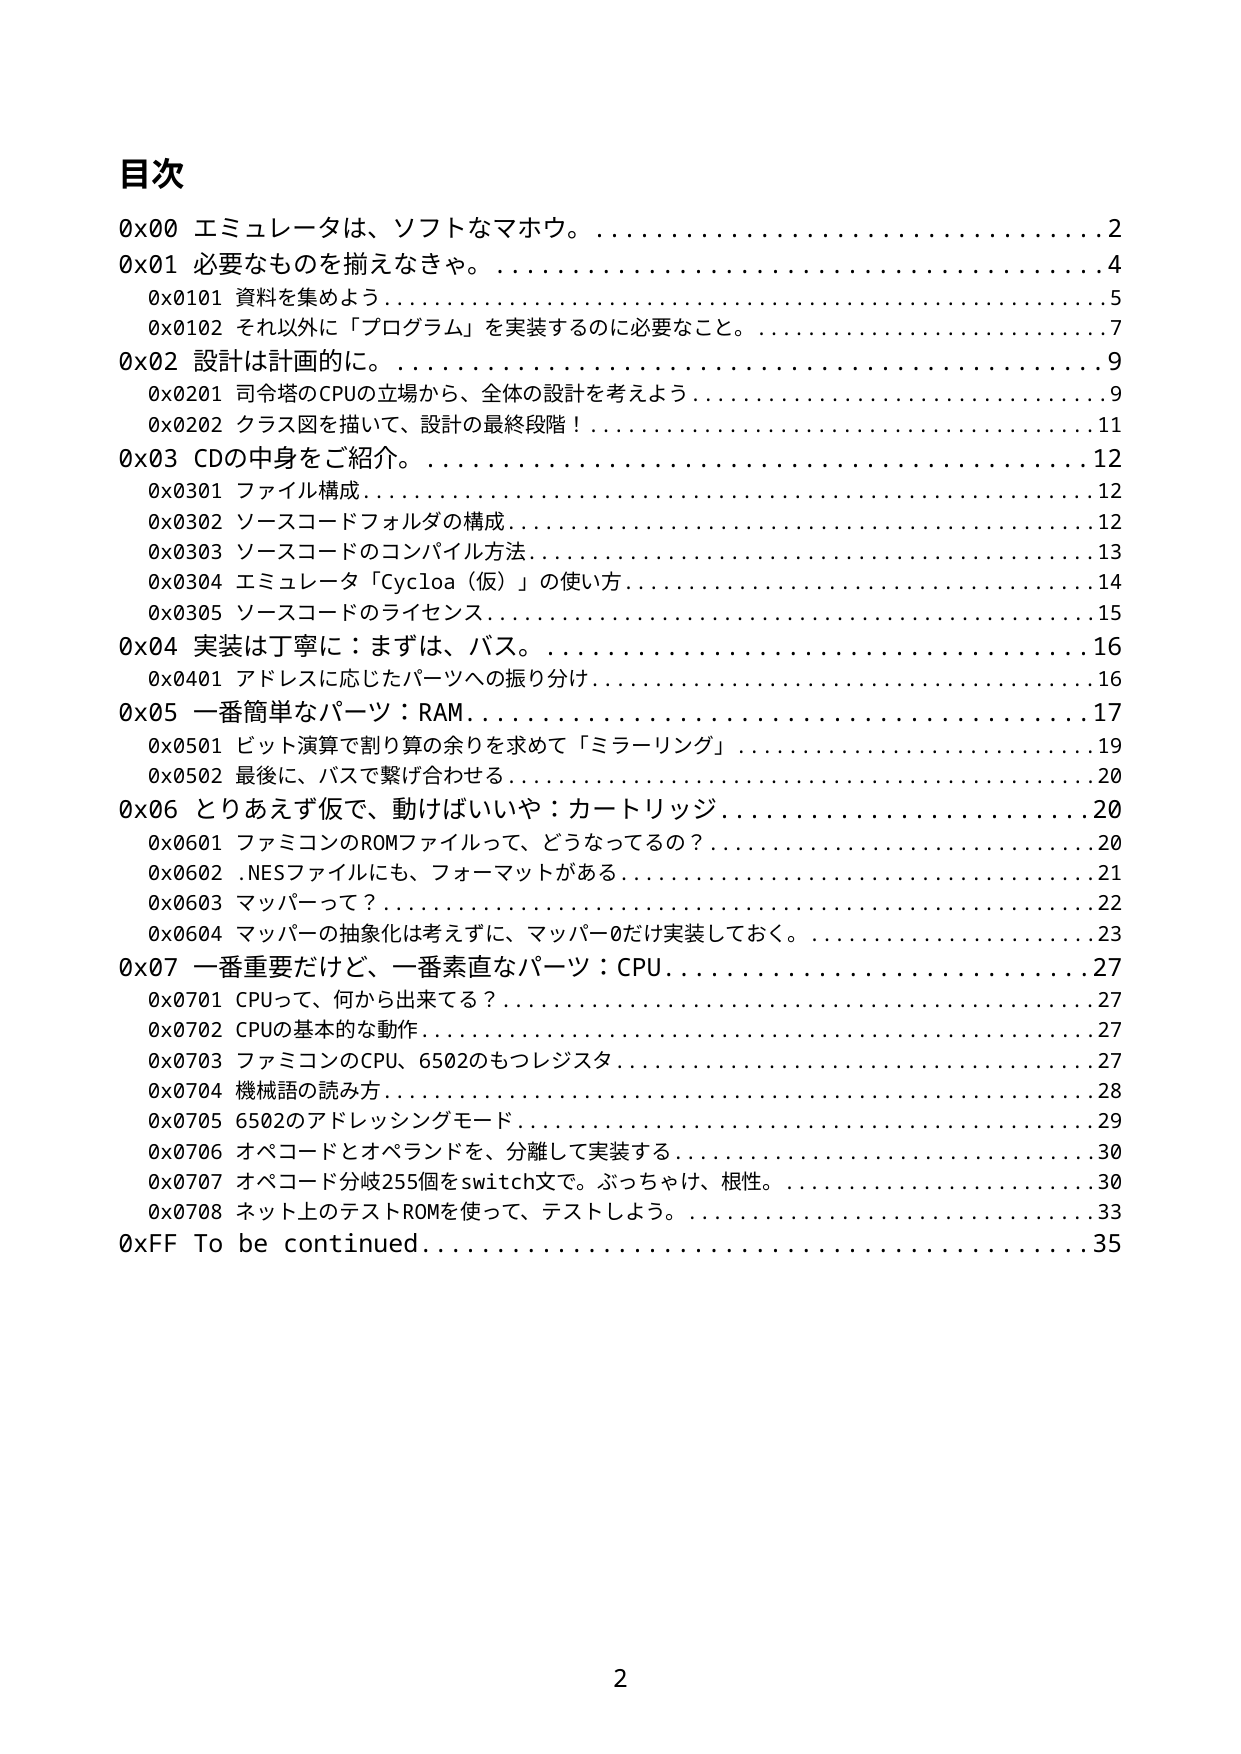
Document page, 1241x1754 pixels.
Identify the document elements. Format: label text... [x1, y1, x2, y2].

text 0x0707 オペコード分岐255個をswitch文で。ぶっちゃけ、根性。 30 [148, 1165, 1122, 1196]
text 0x0603 マッパーって？ 22 [148, 886, 1122, 917]
text 0x0502 最後に、バスで繋げ合わせる 20 [148, 759, 1122, 789]
text 0x06 とりあえず仮で、動けばいいや：カートリッジ 20 [118, 789, 1122, 826]
text 0x0301 ファイル構成 12 [148, 474, 1122, 505]
text 0x0706 オペコードとオペランドを、分離して実装する 30 [148, 1135, 1122, 1165]
text 0x05 一番簡単なパーツ：RAM 17 [118, 693, 1122, 729]
text 0x0708 ネット上のテストROMを使って、テストしよう。 33 [148, 1196, 1122, 1226]
text 0x0201 司令塔のCPUの立場から、全体の設計を考えよう 9 [148, 378, 1122, 408]
text 0xFF To be continued... 35 [118, 1226, 1122, 1260]
text 0x0602 .NESファイルにも、フォーマットがある 21 [148, 856, 1122, 886]
text 0x01 必要なものを揃えなきゃ。 4 [118, 244, 1122, 281]
text 0x0604 マッパーの抽象化は考えずに、マッパー0だけ実装しておく。 23 [148, 917, 1122, 947]
text 0x0501 ビット演算で割り算の余りを求めて「ミラーリング」 19 [148, 729, 1122, 759]
text 0x00 エミュレータは、ソフトなマホウ。 2 [118, 208, 1122, 244]
text 0x0202 クラス図を描いて、設計の最終段階！ 11 [148, 408, 1122, 438]
text 0x0304 エミュレータ「Cycloa（仮）」の使い方 14 [148, 566, 1122, 596]
text 0x0601 ファミコンのROMファイルって、どうなってるの？ 20 [148, 826, 1122, 856]
text 0x0302 ソースコードフォルダの構成 12 [148, 505, 1122, 535]
text 0x0702 CPUの基本的な動作 27 [148, 1014, 1122, 1044]
text 0x0401 アドレスに応じたパーツへの振り分け 16 [148, 662, 1122, 693]
text 0x07 一番重要だけど、一番素直なパーツ：CPU 27 [118, 947, 1122, 983]
text 0x0102 それ以外に「プログラム」を実装するのに必要なこと。 7 [148, 311, 1122, 341]
text 0x0703 ファミコンのCPU、6502のもつレジスタ 27 [148, 1044, 1122, 1074]
text 0x0705 6502のアドレッシングモード 29 [148, 1104, 1122, 1135]
text 0x0303 ソースコードのコンパイル方法 13 [148, 535, 1122, 566]
text 0x04 実装は丁寧に：まずは、バス。 16 [118, 626, 1122, 662]
text 0x0101 資料を集めよう 5 [148, 281, 1122, 311]
text 0x02 設計は計画的に。 9 [118, 341, 1122, 378]
text 0x0701 CPUって、何から出来てる？ 27 [148, 983, 1122, 1014]
text 0x0305 ソースコードのライセンス 15 [148, 596, 1122, 626]
text 0x0704 機械語の読み方 28 [148, 1074, 1122, 1104]
text 0x03 CDの中身をご紹介。 12 [118, 438, 1122, 474]
subtitle 目次 [118, 148, 1122, 196]
